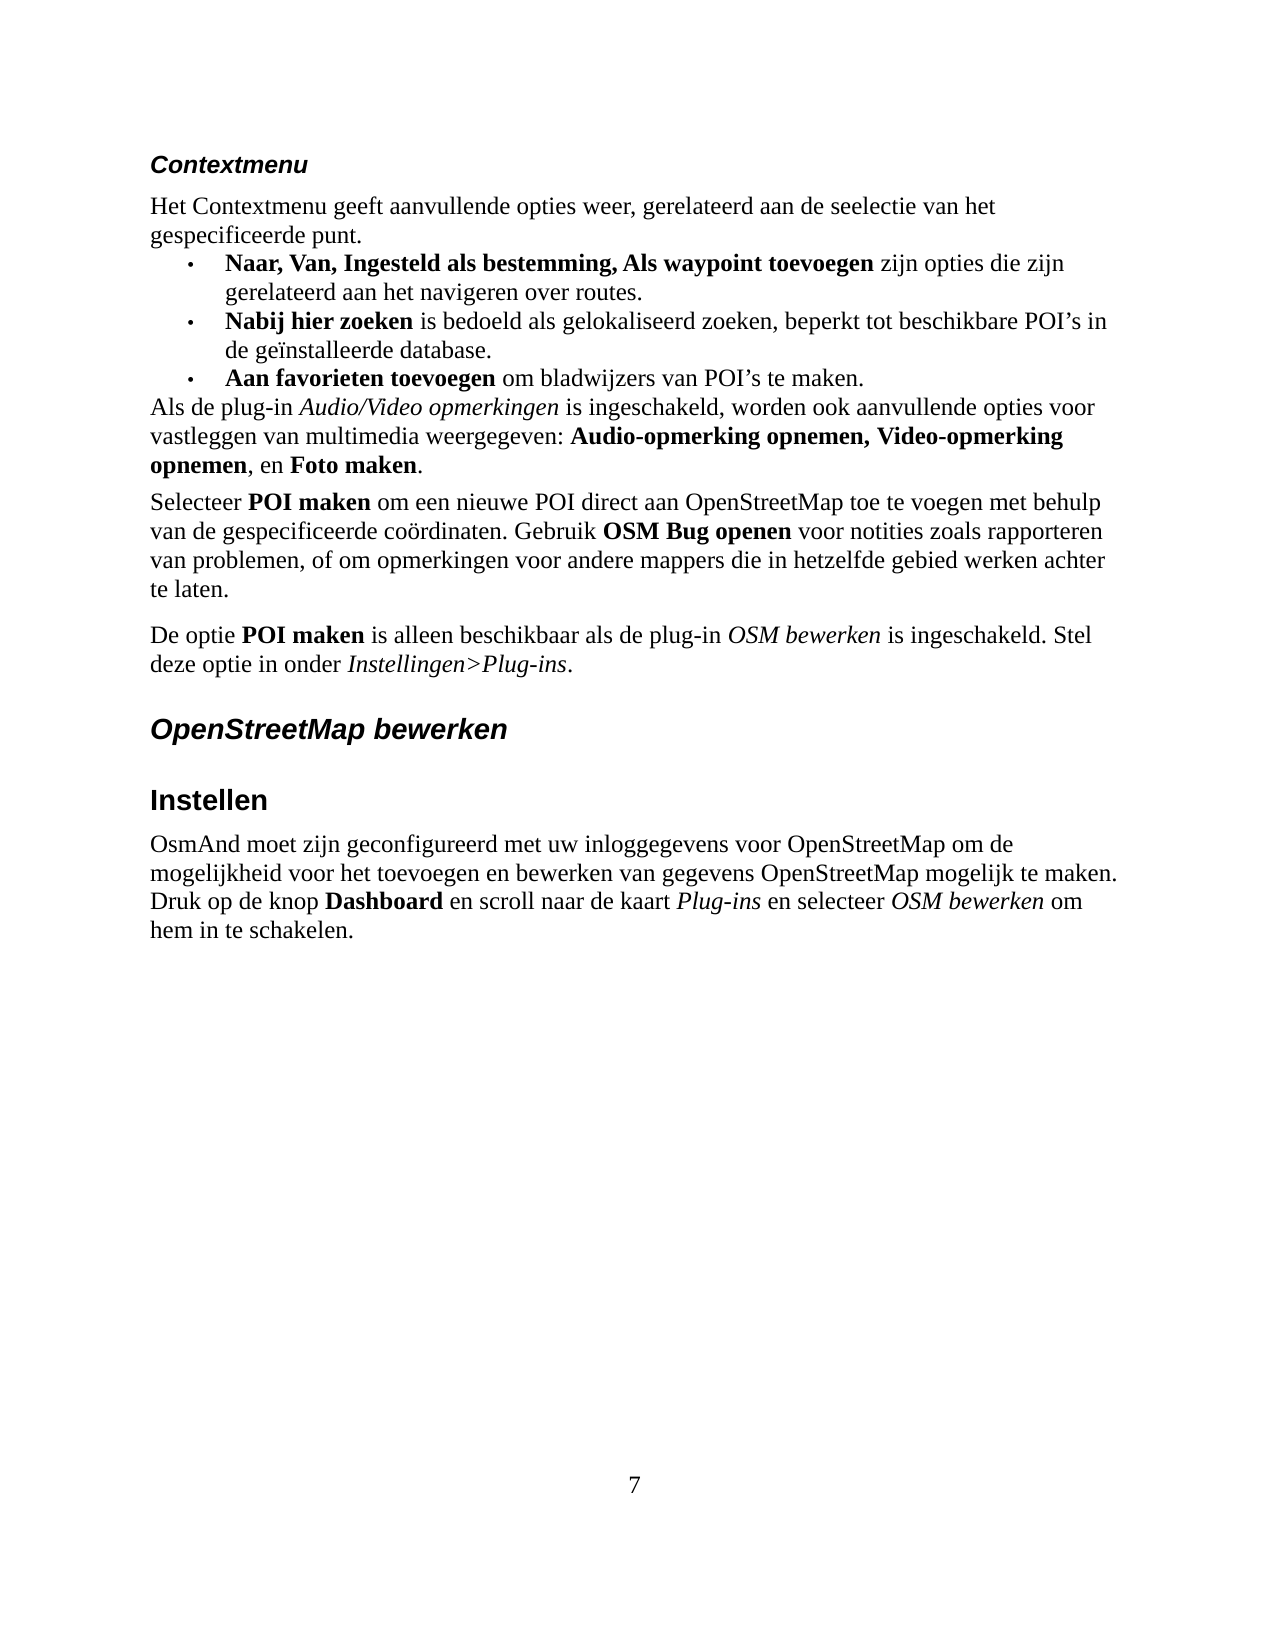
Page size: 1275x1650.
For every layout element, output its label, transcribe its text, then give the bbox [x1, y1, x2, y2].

subtitle OpenStreetMap bewerken [150, 712, 1125, 745]
list Aan favorieten toevoegen om bladwijzers van POI’s te maken. [187, 363, 1125, 392]
text Het Contextmenu geeft aanvullende opties weer, gerelateerd aan de seelectie van het gespecificeerde punt. [150, 191, 1125, 248]
list Naar, Van, Ingesteld als bestemming, Als waypoint toevoegen zijn opties die zijn gerelateerd aan het navigeren over routes. [187, 248, 1125, 306]
text Als de plug-in Audio/Video opmerkingen is ingeschakeld, worden ook aanvullende opties voor vastleggen van multimedia weergegeven: Audio-opmerking opnemen, Video-opmerking opnemen, en Foto maken. [150, 392, 1125, 478]
text Selecteer POI maken om een nieuwe POI direct aan OpenStreetMap toe te voegen met behulp van de gespecificeerde coördinaten. Gebruik OSM Bug openen voor notities zoals rapporteren van problemen, of om opmerkingen voor andere mappers die in hetzelfde gebied werken achter te laten. [150, 487, 1125, 602]
list Nabij hier zoeken is bedoeld als gelokaliseerd zoeken, beperkt tot beschikbare POI’s in de geïnstalleerde database. [187, 306, 1125, 363]
text OsmAnd moet zijn geconfigureerd met uw inloggegevens voor OpenStreetMap om de mogelijkheid voor het toevoegen en bewerken van gegevens OpenStreetMap mogelijk te maken. Druk op de knop Dashboard en scroll naar de kaart Plug-ins en selecteer OSM bewerken om hem in te schakelen. [150, 829, 1125, 944]
subtitle Instellen [150, 783, 1125, 816]
text De optie POI maken is alleen beschikbaar als de plug-in OSM bewerken is ingeschakeld. Stel deze optie in onder Instellingen>Plug-ins. [150, 620, 1125, 678]
subtitle Contextmenu [150, 150, 1125, 178]
